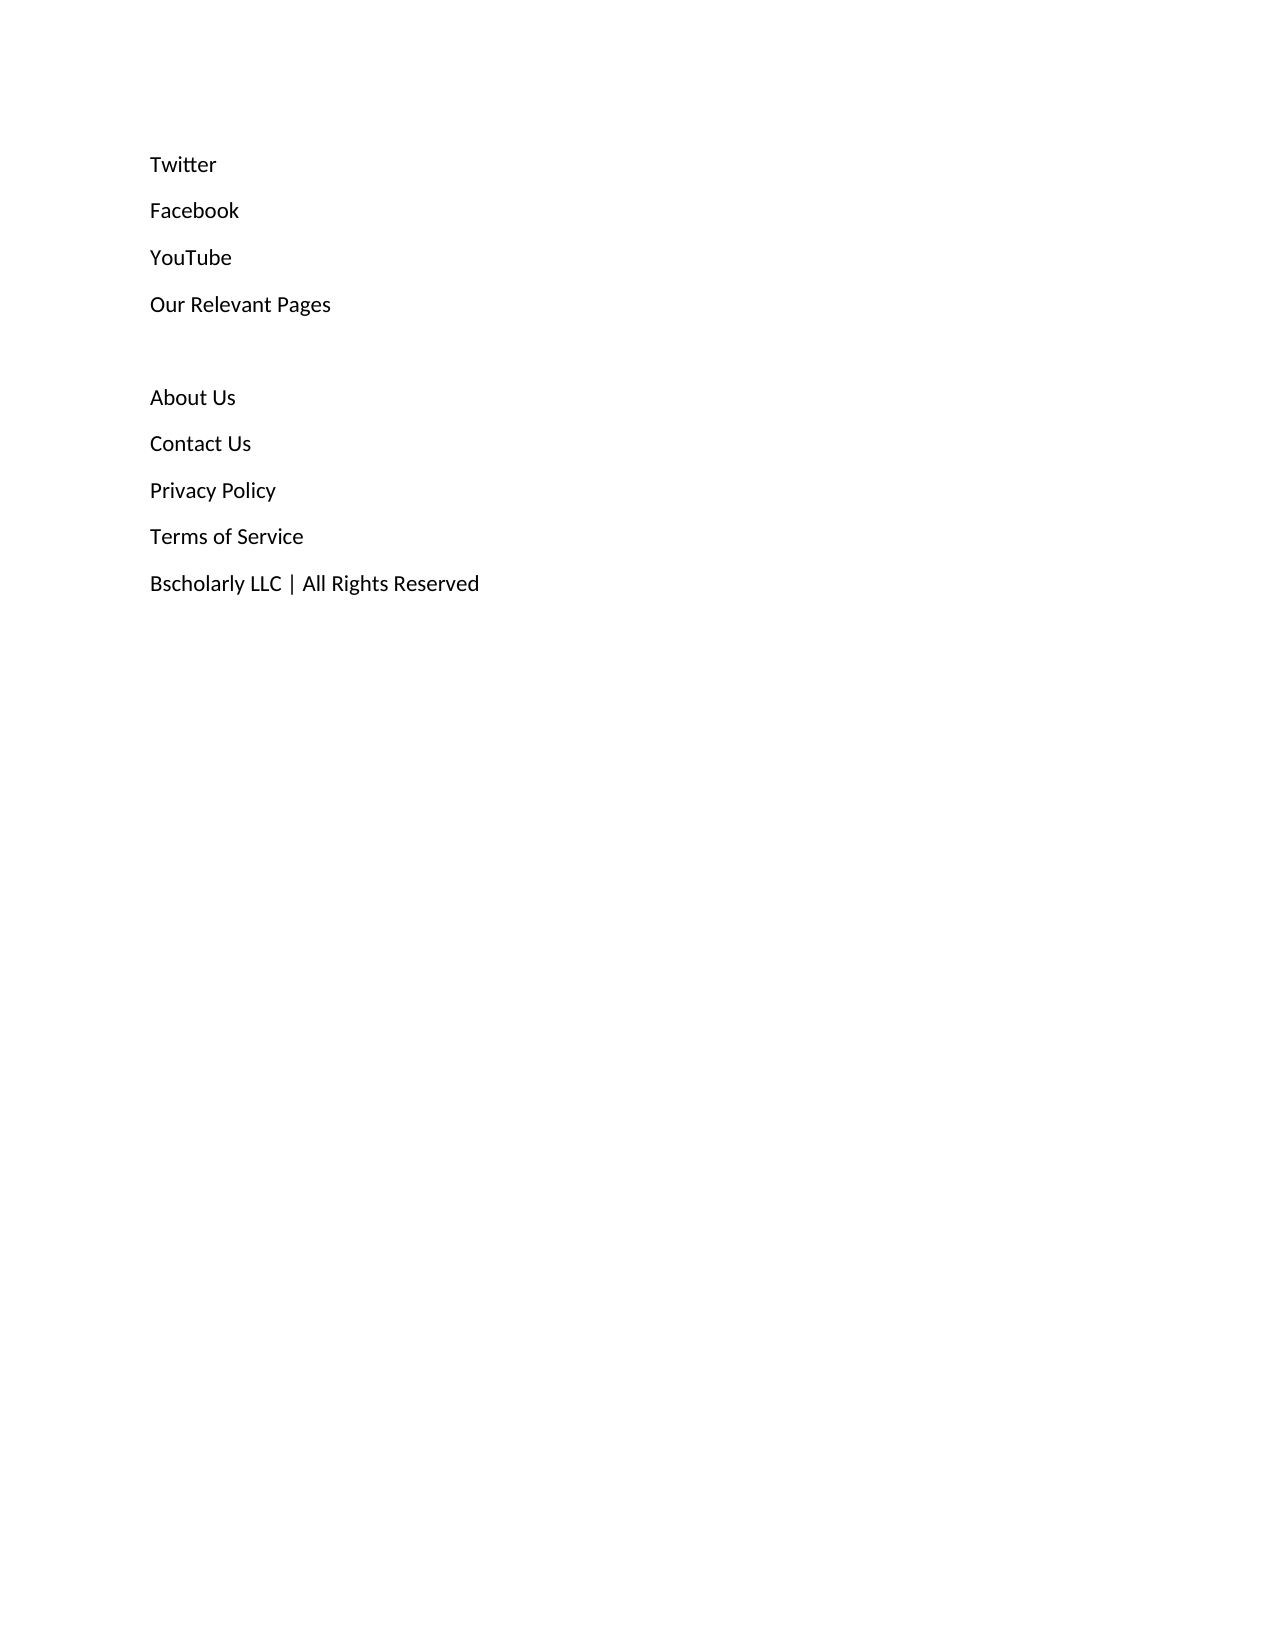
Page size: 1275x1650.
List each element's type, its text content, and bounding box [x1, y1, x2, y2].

text Terms of Service [150, 522, 1125, 551]
text Our Relevant Pages [150, 290, 1125, 318]
text Twitter [150, 150, 1125, 178]
text YouTube [150, 243, 1125, 271]
text About Us [150, 383, 1125, 411]
text Contact Us [150, 429, 1125, 457]
text Facebook [150, 197, 1125, 224]
text Privacy Policy [150, 476, 1125, 504]
text Bscholarly LLC | All Rights Reserved [150, 569, 1125, 597]
